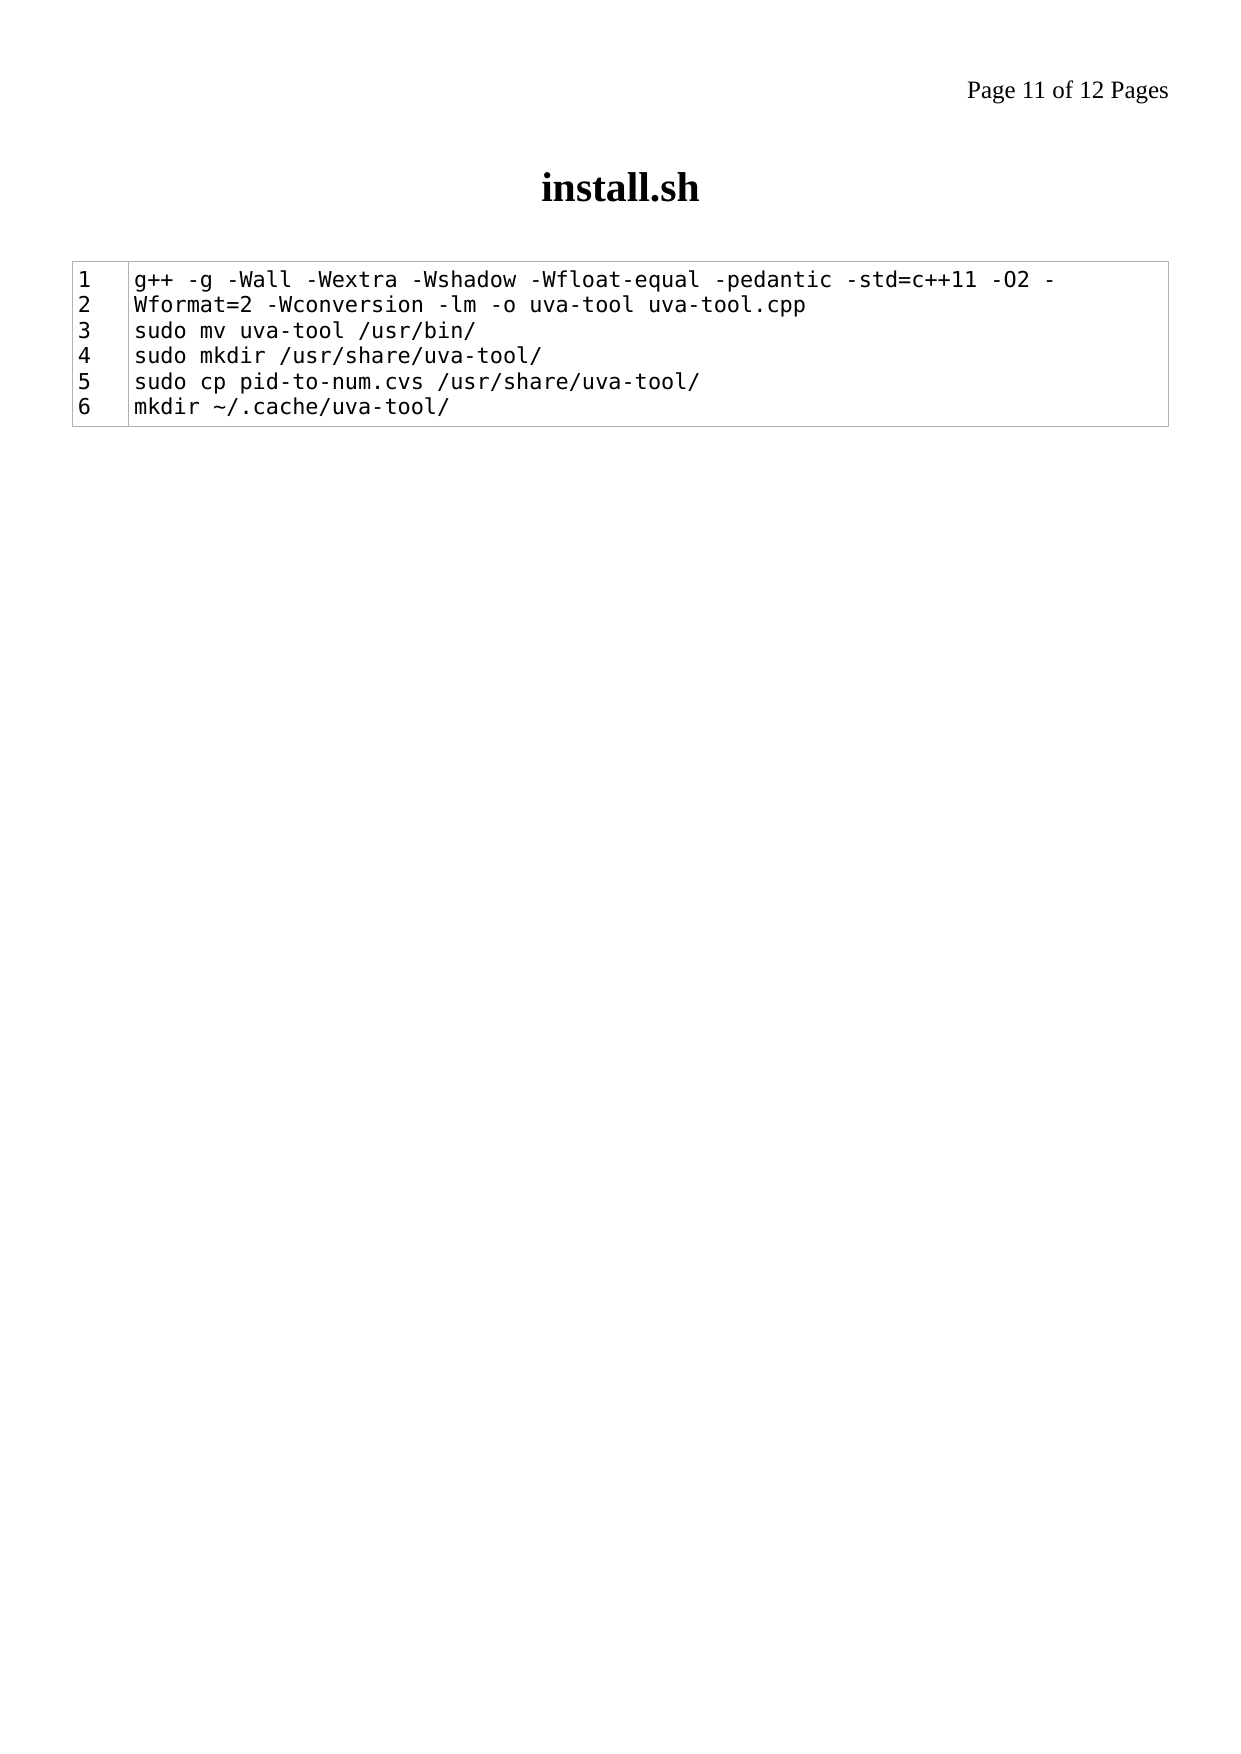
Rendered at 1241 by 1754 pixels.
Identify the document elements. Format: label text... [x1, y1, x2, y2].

table_header g++ -g -Wall -Wextra -Wshadow -Wfloat-equal -pedantic -std=c++11 -O2 -Wformat=2 -Wconversion -lm -o uva-tool uva-tool.cpp sudo mv uva-tool /usr/bin/ sudo mkdir /usr/share/uva-tool/ sudo cp pid-to-num.cvs /usr/share/uva-tool/ mkdir ~/.cache/uva-tool/ [129, 262, 1168, 426]
text install.sh [72, 162, 1168, 210]
table_header 1 2 3 4 5 6 [73, 262, 128, 426]
